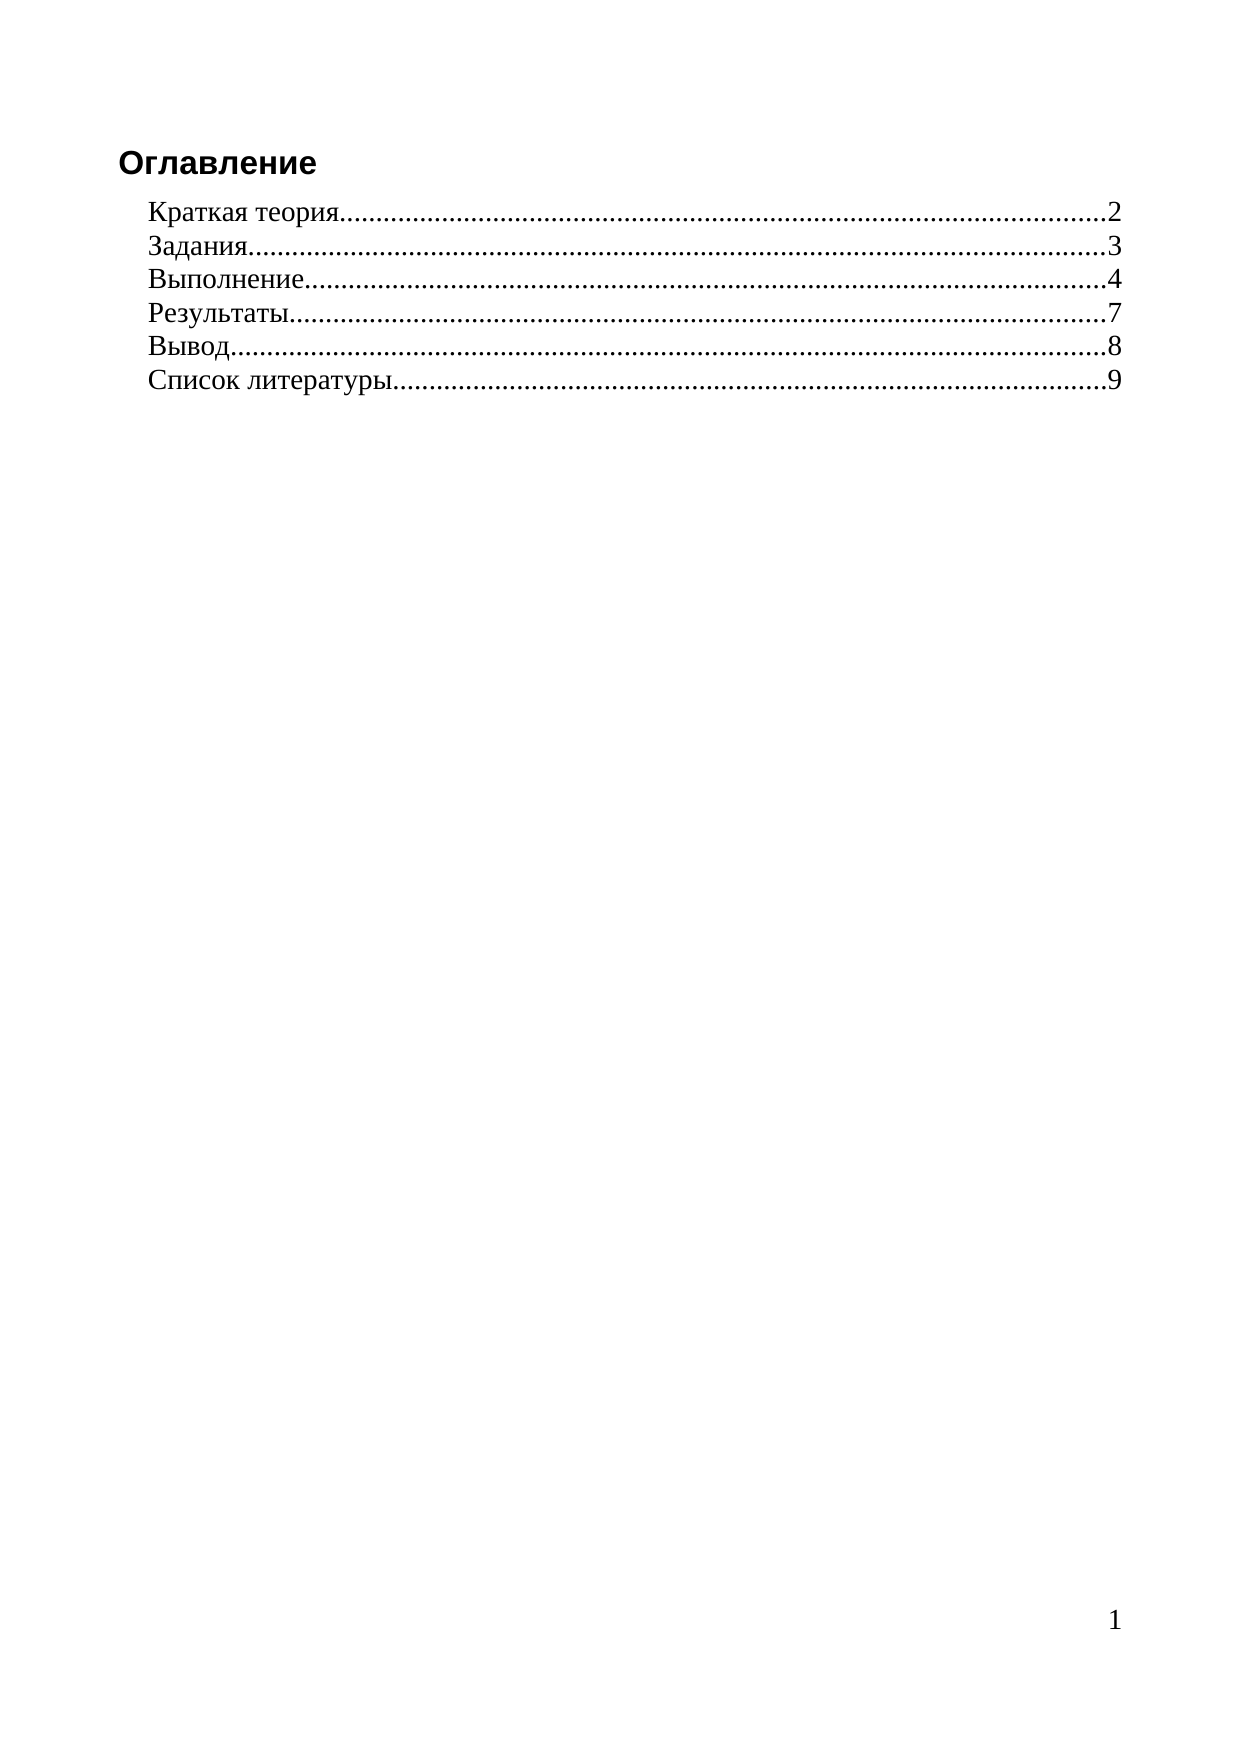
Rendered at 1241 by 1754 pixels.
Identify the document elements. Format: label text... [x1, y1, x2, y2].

text Краткая теория 2 [148, 194, 1122, 228]
text Выполнение 4 [148, 261, 1122, 295]
text Вывод 8 [148, 328, 1122, 362]
text Список литературы 9 [148, 362, 1122, 395]
text Результаты 7 [148, 295, 1122, 328]
text Задания 3 [148, 228, 1122, 261]
subtitle Оглавление [118, 143, 1122, 182]
